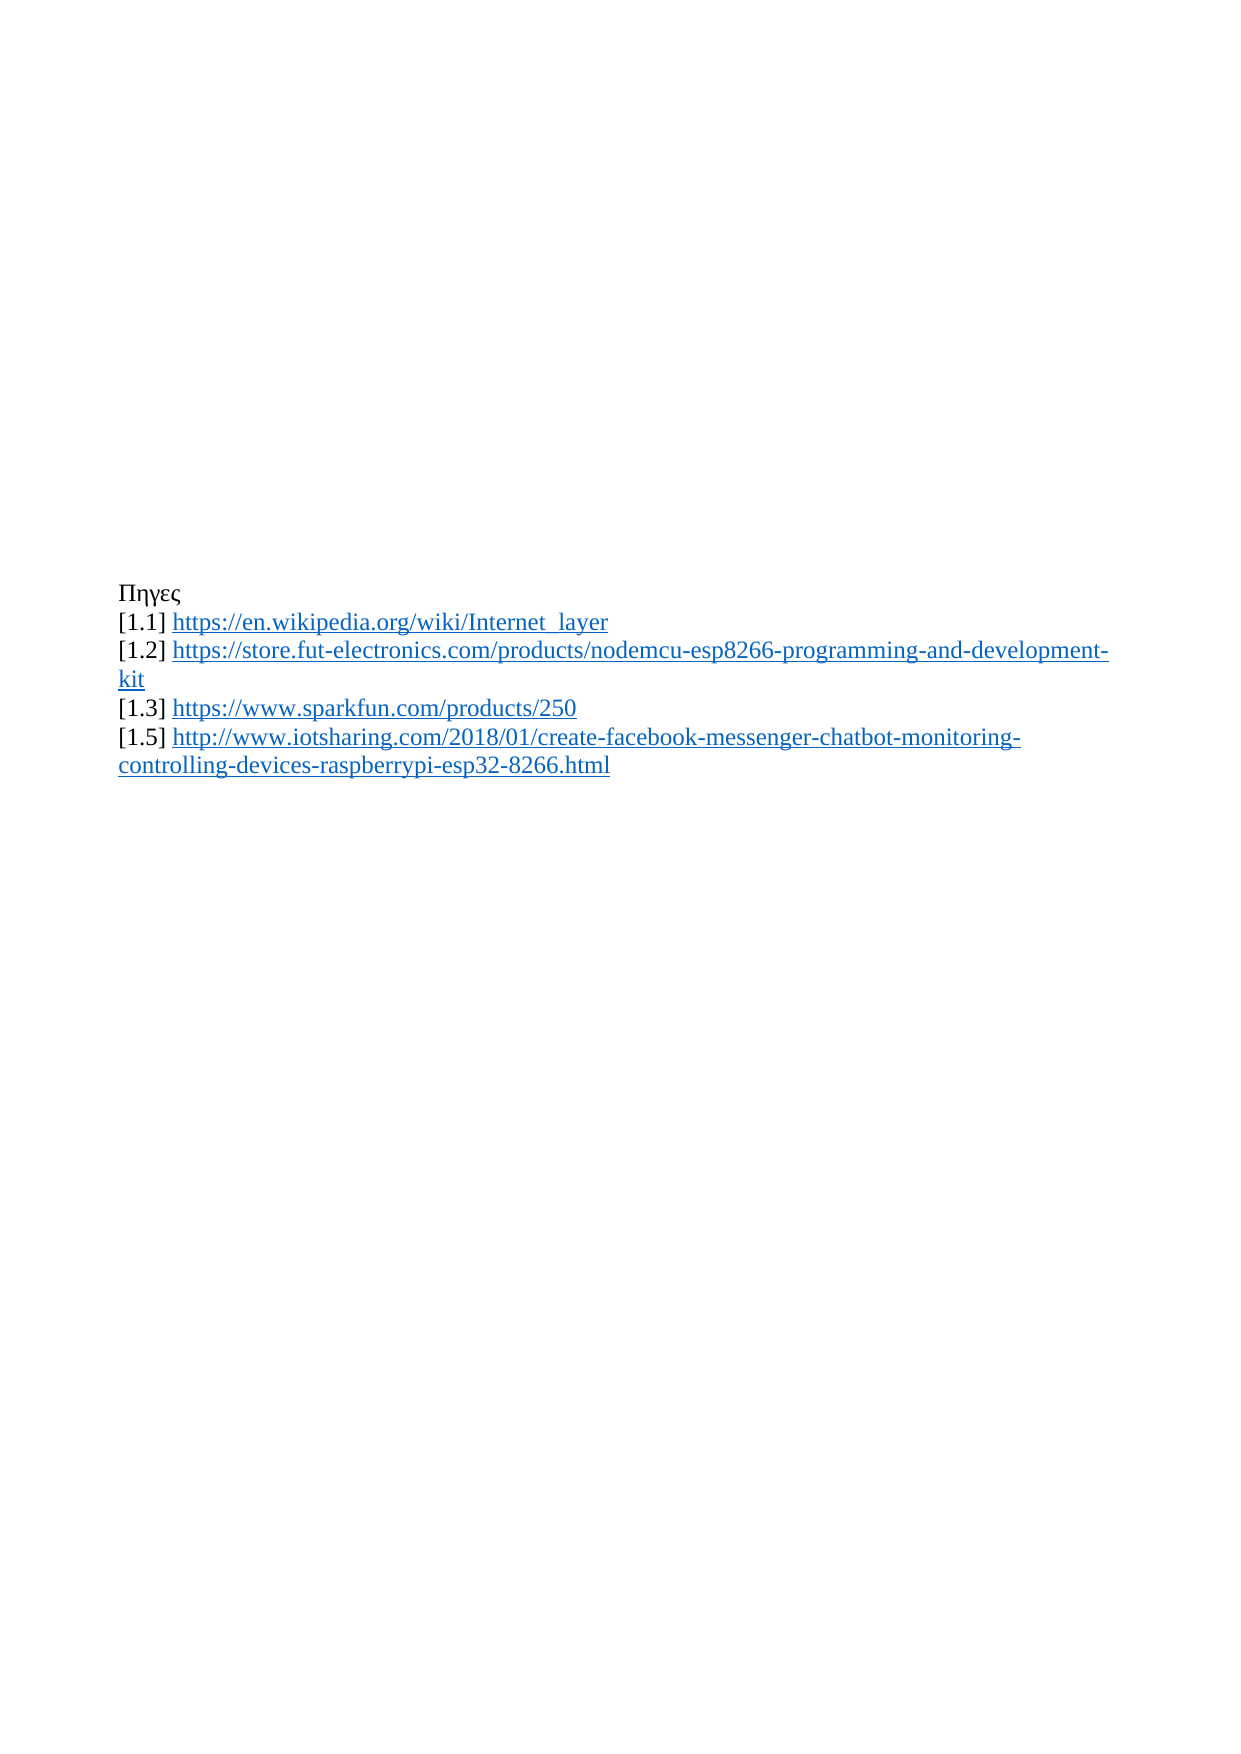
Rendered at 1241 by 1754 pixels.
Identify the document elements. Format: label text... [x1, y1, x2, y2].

text Πηγες [118, 578, 1122, 607]
text [1.1] https://en.wikipedia.org/wiki/Internet_layer [118, 607, 1122, 636]
text [1.2] https://store.fut-electronics.com/products/nodemcu-esp8266-programming-and-development-kit [118, 636, 1122, 693]
text [1.3] https://www.sparkfun.com/products/250 [118, 693, 1122, 722]
text [1.5] http://www.iotsharing.com/2018/01/create-facebook-messenger-chatbot-monitoring-controlling-devices-raspberrypi-esp32-8266.html [118, 722, 1122, 779]
